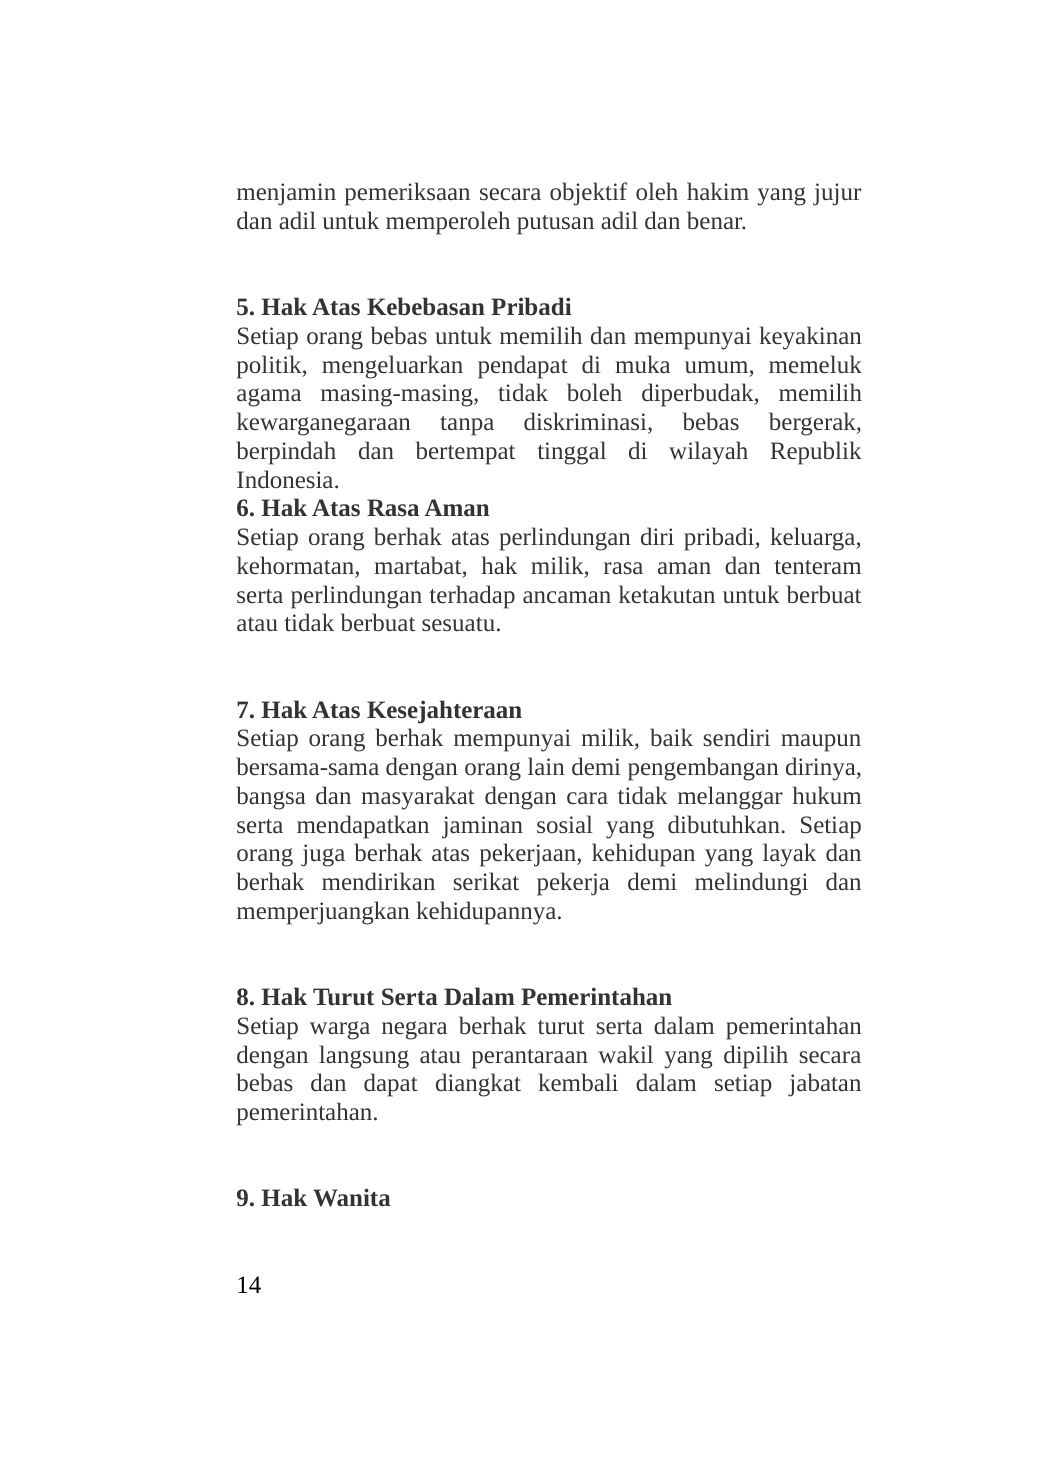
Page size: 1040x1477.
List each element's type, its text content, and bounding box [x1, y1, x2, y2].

text Setiap orang berhak atas perlindungan diri pribadi, keluarga, kehormatan, martabat, hak milik, rasa aman dan tenteram serta perlindungan terhadap ancaman ketakutan untuk berbuat atau tidak berbuat sesuatu. [236, 522, 862, 637]
text 7. Hak Atas Kesejahteraan [236, 695, 862, 723]
text Setiap orang bebas untuk memilih dan mempunyai keyakinan politik, mengeluarkan pendapat di muka umum, memeluk agama masing-masing, tidak boleh diperbudak, memilih kewarganegaraan tanpa diskriminasi, bebas bergerak, berpindah dan bertempat tinggal di wilayah Republik Indonesia. [236, 321, 862, 493]
text 8. Hak Turut Serta Dalam Pemerintahan [236, 982, 862, 1011]
text Setiap orang berhak mempunyai milik, baik sendiri maupun bersama-sama dengan orang lain demi pengembangan dirinya, bangsa dan masyarakat dengan cara tidak melanggar hukum serta mendapatkan jaminan sosial yang dibutuhkan. Setiap orang juga berhak atas pekerjaan, kehidupan yang layak dan berhak mendirikan serikat pekerja demi melindungi dan memperjuangkan kehidupannya. [236, 723, 862, 925]
text 6. Hak Atas Rasa Aman [236, 493, 862, 522]
text 5. Hak Atas Kebebasan Pribadi [236, 292, 862, 321]
text 9. Hak Wanita [236, 1183, 862, 1212]
text Setiap warga negara berhak turut serta dalam pemerintahan dengan langsung atau perantaraan wakil yang dipilih secara bebas dan dapat diangkat kembali dalam setiap jabatan pemerintahan. [236, 1011, 862, 1126]
text menjamin pemeriksaan secara objektif oleh hakim yang jujur dan adil untuk memperoleh putusan adil dan benar. [236, 177, 862, 235]
